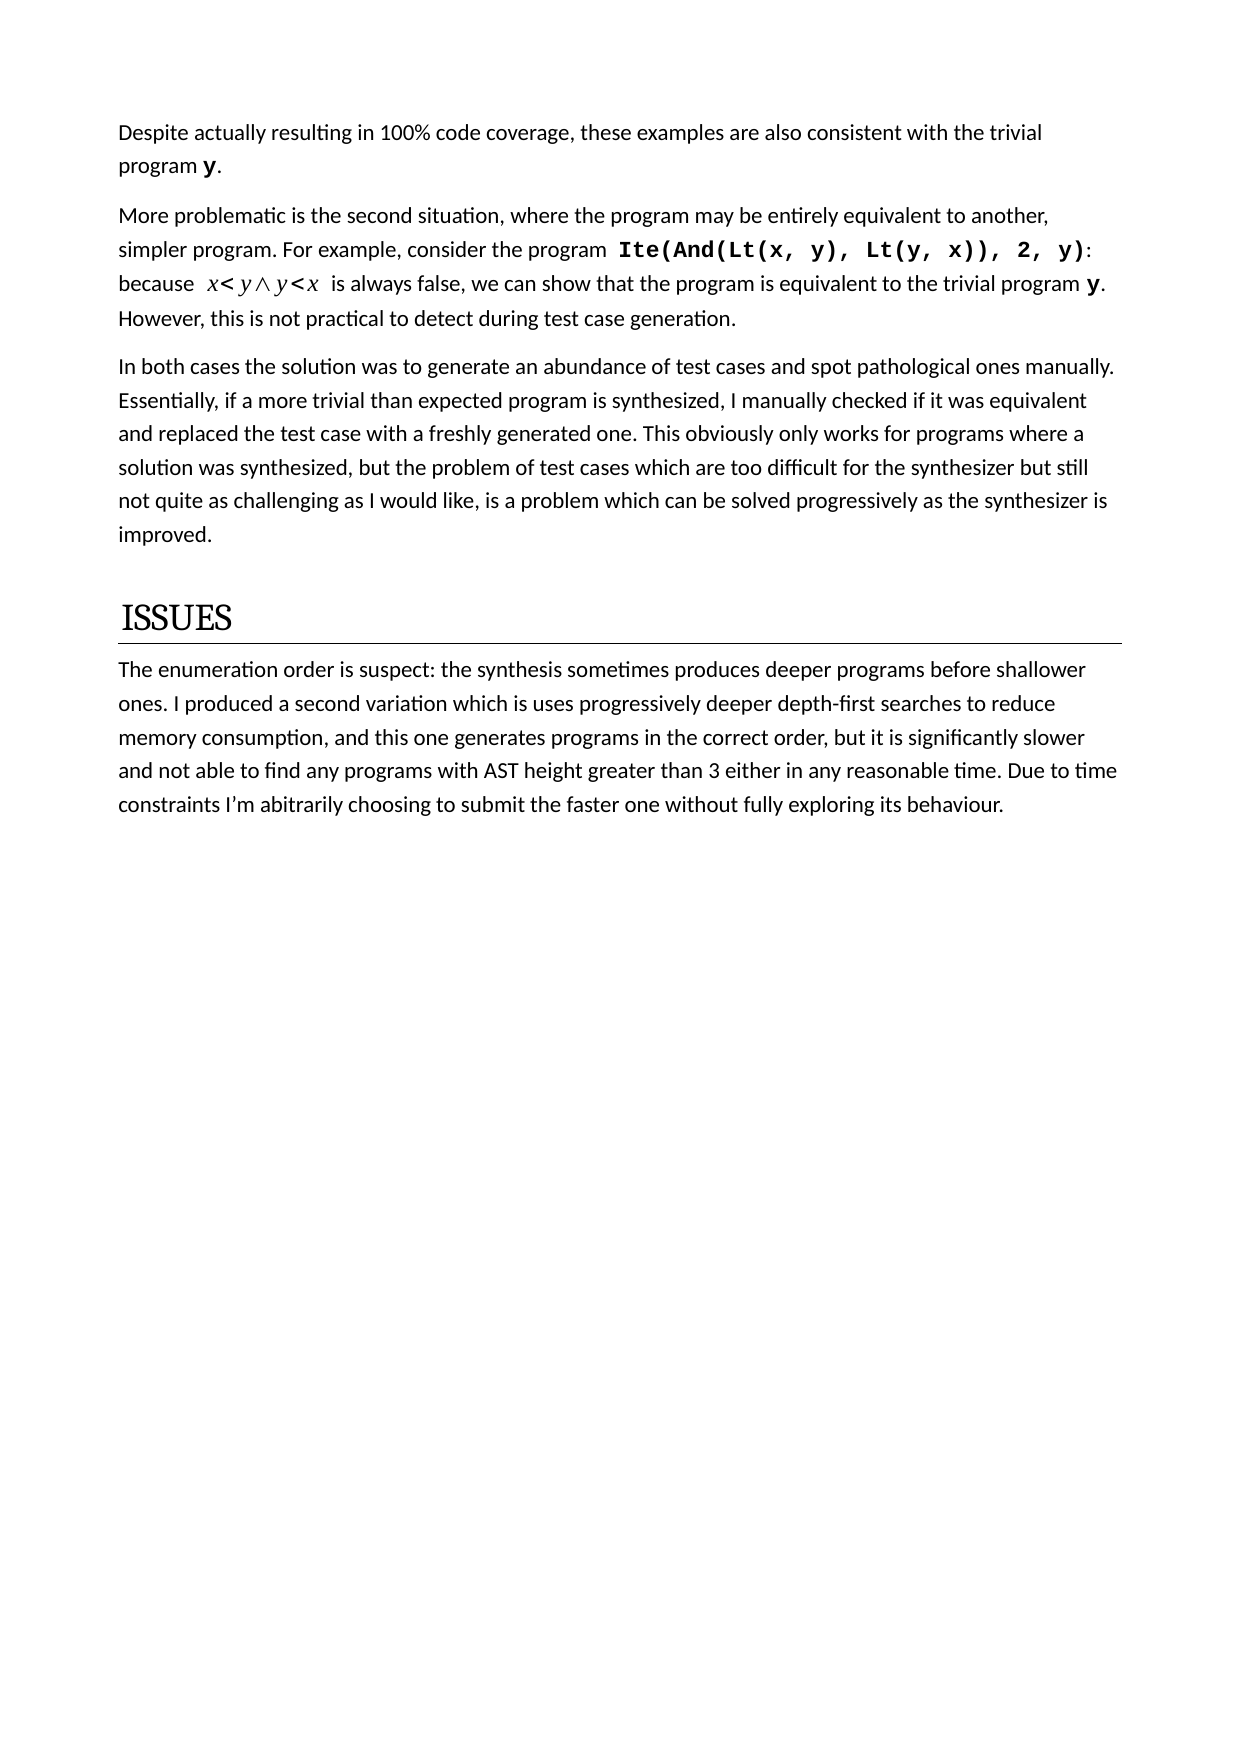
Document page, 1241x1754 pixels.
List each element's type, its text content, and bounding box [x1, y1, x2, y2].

text Despite actually resulting in 100% code coverage, these examples are also consistent with the trivial program y. [118, 118, 1122, 181]
text In both cases the solution was to generate an abundance of test cases and spot pathological ones manually. Essentially, if a more trivial than expected program is synthesized, I manually checked if it was equivalent and replaced the test case with a freshly generated one. This obviously only works for programs where a solution was synthesized, but the problem of test cases which are too difficult for the synthesizer but still not quite as challenging as I would like, is a problem which can be solved progressively as the synthesizer is improved. [118, 352, 1122, 548]
text The enumeration order is suspect: the synthesis sometimes produces deeper programs before shallower ones. I produced a second variation which is uses progressively deeper depth-first searches to reduce memory consumption, and this one generates programs in the correct order, but it is significantly slower and not able to find any programs with AST height greater than 3 either in any reasonable time. Due to time constraints I’m abitrarily choosing to submit the faster one without fully exploring its behaviour. [118, 656, 1122, 818]
subtitle Issues [118, 593, 1122, 643]
text More problematic is the second situation, where the program may be entirely equivalent to another, simpler program. For example, consider the program Ite(And(Lt(x, y), Lt(y, x)), 2, y): because is always false, we can show that the program is equivalent to the trivial program y. However, this is not practical to detect during test case generation. [118, 201, 1122, 332]
